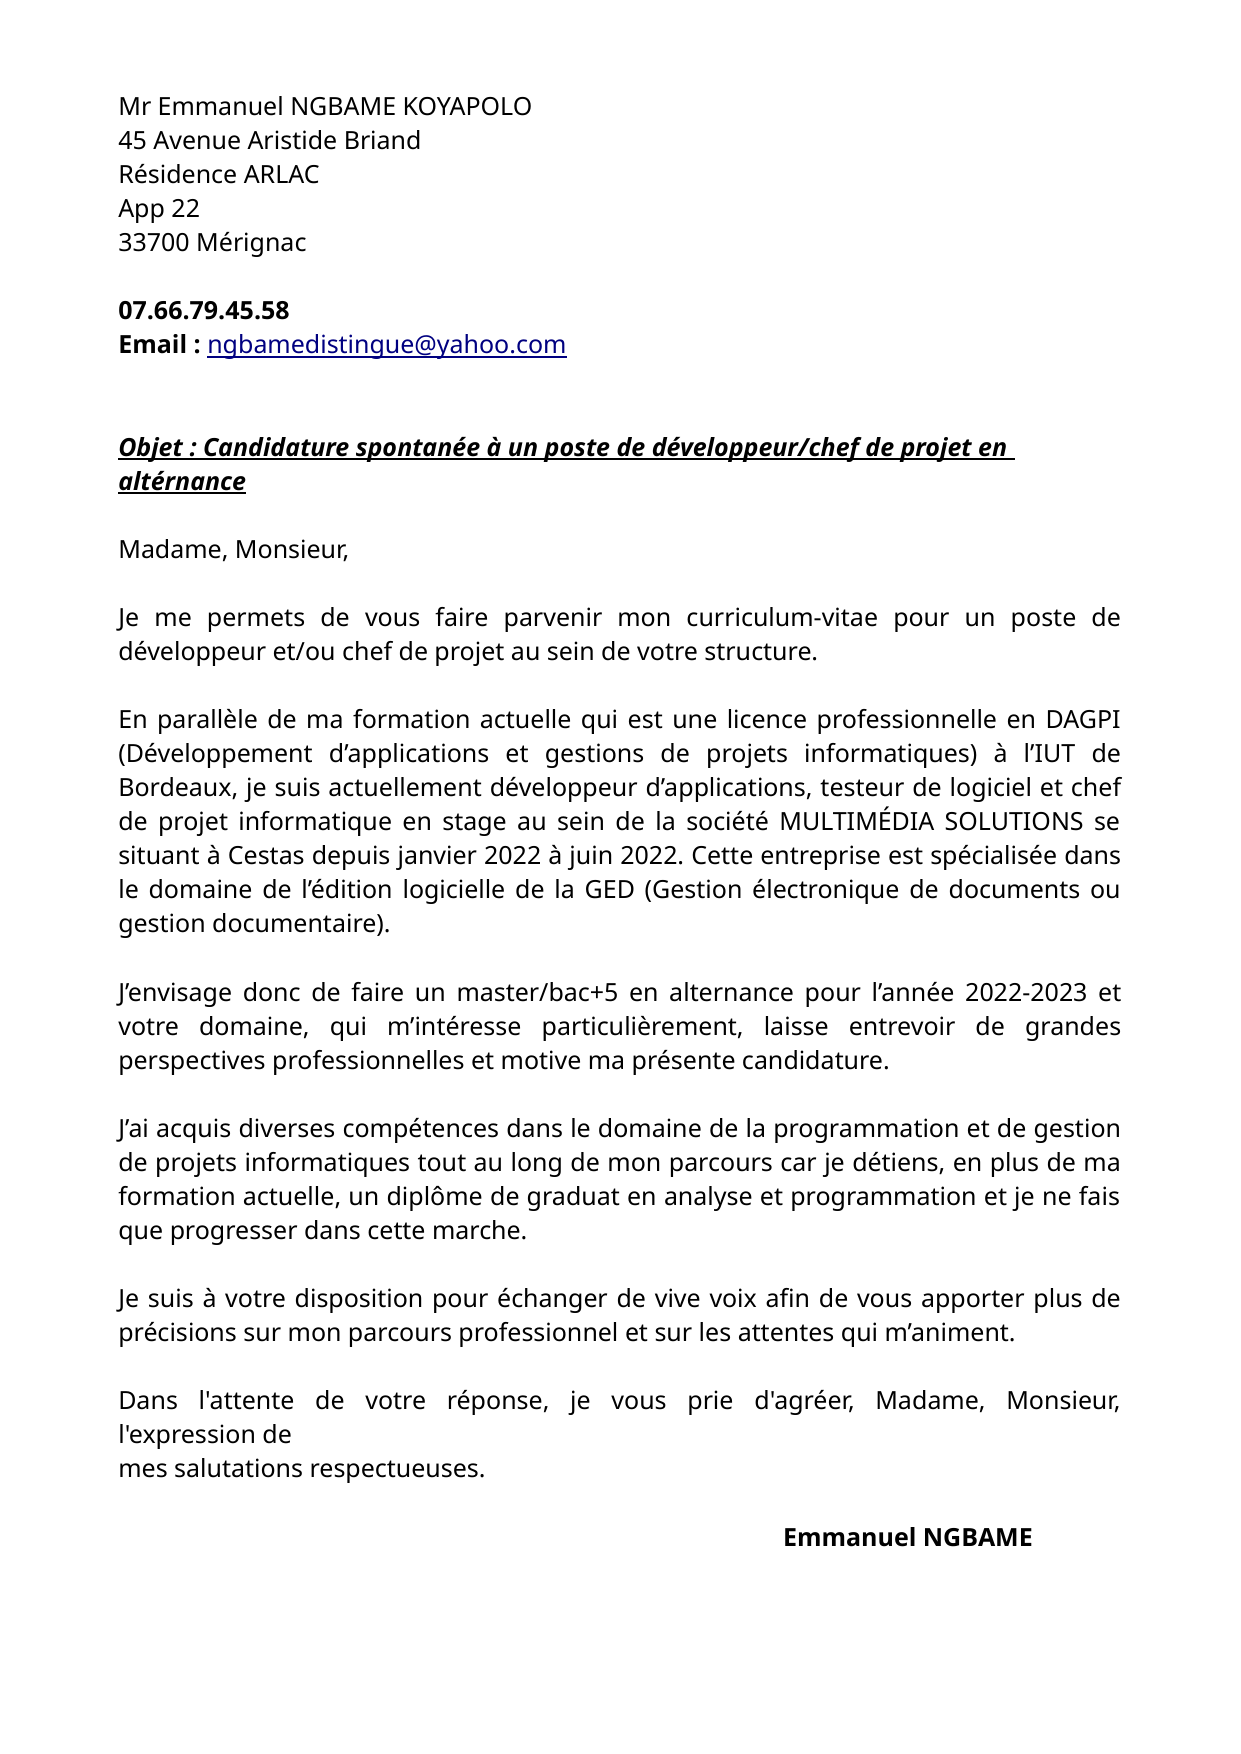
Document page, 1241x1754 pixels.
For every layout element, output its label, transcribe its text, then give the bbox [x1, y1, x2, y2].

text J’envisage donc de faire un master/bac+5 en alternance pour l’année 2022-2023 et votre domaine, qui m’intéresse particulièrement, laisse entrevoir de grandes perspectives professionnelles et motive ma présente candidature. [118, 974, 1122, 1076]
text Je suis à votre disposition pour échanger de vive voix afin de vous apporter plus de précisions sur mon parcours professionnel et sur les attentes qui m’animent. [118, 1281, 1122, 1349]
text Dans l'attente de votre réponse, je vous prie d'agréer, Madame, Monsieur, l'expression de [118, 1383, 1122, 1451]
text App 22 [118, 191, 1122, 225]
text Email : ngbamedistingue@yahoo.com [118, 327, 1122, 361]
text 33700 Mérignac [118, 225, 1122, 259]
text En parallèle de ma formation actuelle qui est une licence professionnelle en DAGPI (Développement d’applications et gestions de projets informatiques) à l’IUT de Bordeaux, je suis actuellement développeur d’applications, testeur de logiciel et chef de projet informatique en stage au sein de la société MULTIMÉDIA SOLUTIONS se situant à Cestas depuis janvier 2022 à juin 2022. Cette entreprise est spécialisée dans le domaine de l’édition logicielle de la GED (Gestion électronique de documents ou gestion documentaire). [118, 702, 1122, 940]
text Objet : Candidature spontanée à un poste de développeur/chef de projet en altérnance [118, 429, 1122, 497]
text Je me permets de vous faire parvenir mon curriculum-vitae pour un poste de développeur et/ou chef de projet au sein de votre structure. [118, 599, 1122, 668]
text J’ai acquis diverses compétences dans le domaine de la programmation et de gestion de projets informatiques tout au long de mon parcours car je détiens, en plus de ma formation actuelle, un diplôme de graduat en analyse et programmation et je ne fais que progresser dans cette marche. [118, 1110, 1122, 1247]
text 45 Avenue Aristide Briand [118, 123, 1122, 157]
text Emmanuel NGBAME [118, 1519, 1122, 1553]
text Mr Emmanuel NGBAME KOYAPOLO [118, 88, 1122, 123]
text 07.66.79.45.58 [118, 293, 1122, 327]
text Résidence ARLAC [118, 157, 1122, 191]
text mes salutations respectueuses. [118, 1451, 1122, 1485]
text Madame, Monsieur, [118, 531, 1122, 565]
